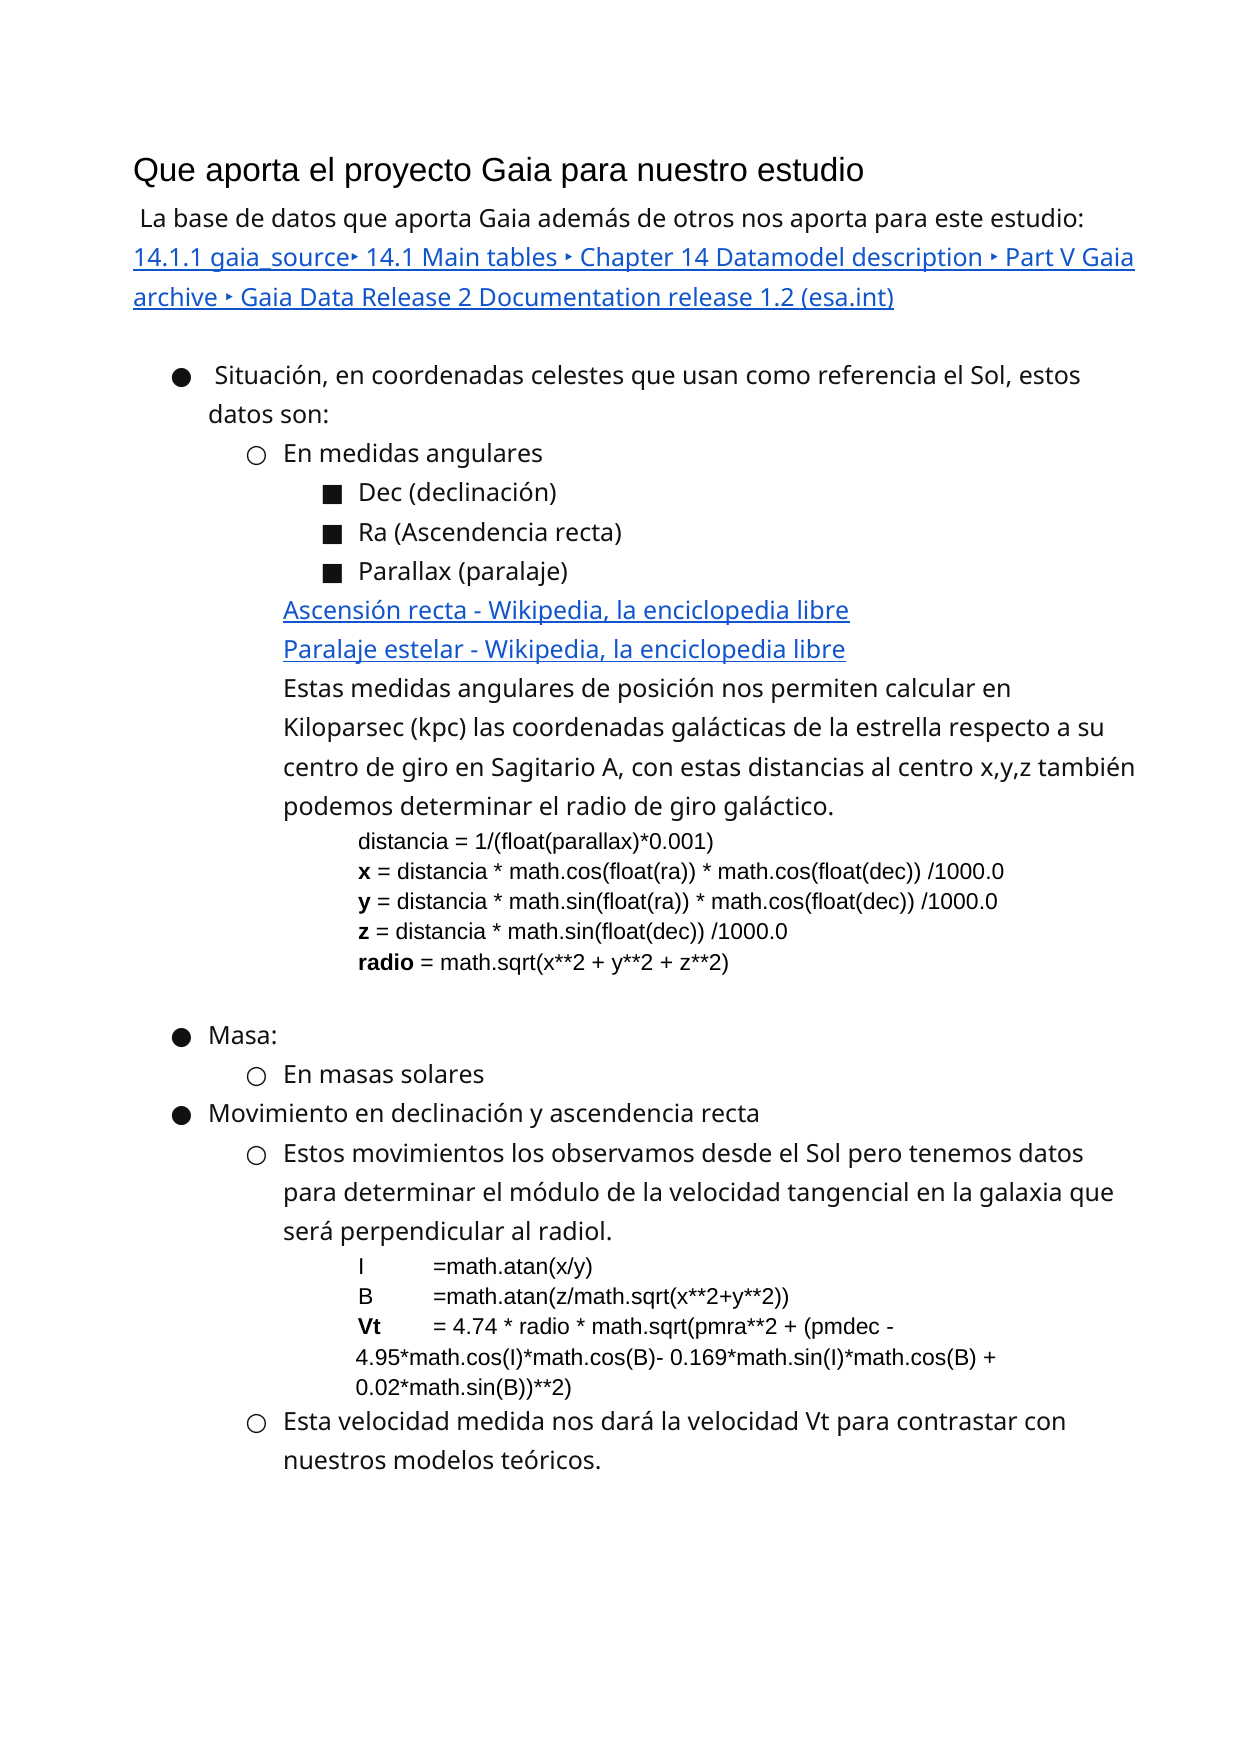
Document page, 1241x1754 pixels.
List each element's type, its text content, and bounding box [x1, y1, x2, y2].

list Ra (Ascendencia recta) [320, 514, 1139, 548]
text La base de datos que aporta Gaia además de otros nos aporta para este estudio: [133, 201, 1139, 235]
list En medidas angulares [245, 436, 1139, 470]
list Situación, en coordenadas celestes que usan como referencia el Sol, estos datos son: [170, 358, 1139, 431]
list Movimiento en declinación y ascendencia recta [170, 1096, 1139, 1130]
list Estos movimientos los observamos desde el Sol pero tenemos datos para determinar el módulo de la velocidad tangencial en la galaxia que será perpendicular al radiol. [245, 1135, 1139, 1248]
subtitle Que aporta el proyecto Gaia para nuestro estudio [133, 150, 1139, 188]
text 14.1.1 gaia_source‣ 14.1 Main tables ‣ Chapter 14 Datamodel description ‣ Part V Gaia archive ‣ Gaia Data Release 2 Documentation release 1.2 (esa.int) [133, 240, 1139, 313]
text y = distancia * math.sin(float(ra)) * math.cos(float(dec)) /1000.0 [133, 888, 1139, 914]
text z = distancia * math.sin(float(dec)) /1000.0 [133, 918, 1139, 944]
text I =math.atan(x/y) [133, 1253, 1139, 1279]
text B =math.atan(z/math.sqrt(x**2+y**2)) [133, 1283, 1139, 1309]
text distancia = 1/(float(parallax)*0.001) [133, 828, 1139, 854]
list Masa: [170, 1018, 1139, 1052]
text x = distancia * math.cos(float(ra)) * math.cos(float(dec)) /1000.0 [133, 858, 1139, 884]
text Ascensión recta - Wikipedia, la enciclopedia libre [208, 593, 1139, 627]
text Estas medidas angulares de posición nos permiten calcular en Kiloparsec (kpc) las coordenadas galácticas de la estrella respecto a su centro de giro en Sagitario A, con estas distancias al centro x,y,z también podemos determinar el radio de giro galáctico. [283, 671, 1139, 822]
list Esta velocidad medida nos dará la velocidad Vt para contrastar con nuestros modelos teóricos. [245, 1404, 1139, 1477]
list Parallax (paralaje) [320, 553, 1139, 587]
text radio = math.sqrt(x**2 + y**2 + z**2) [133, 948, 1139, 975]
list En masas solares [245, 1057, 1139, 1091]
text Vt = 4.74 * radio * math.sqrt(pmra**2 + (pmdec - 4.95*math.cos(I)*math.cos(B)- 0.169*math.sin(I)*math.cos(B) + 0.02*math.sin(B))**2) [355, 1313, 1139, 1400]
text Paralaje estelar - Wikipedia, la enciclopedia libre [283, 632, 1139, 666]
list Dec (declinación) [320, 475, 1139, 509]
